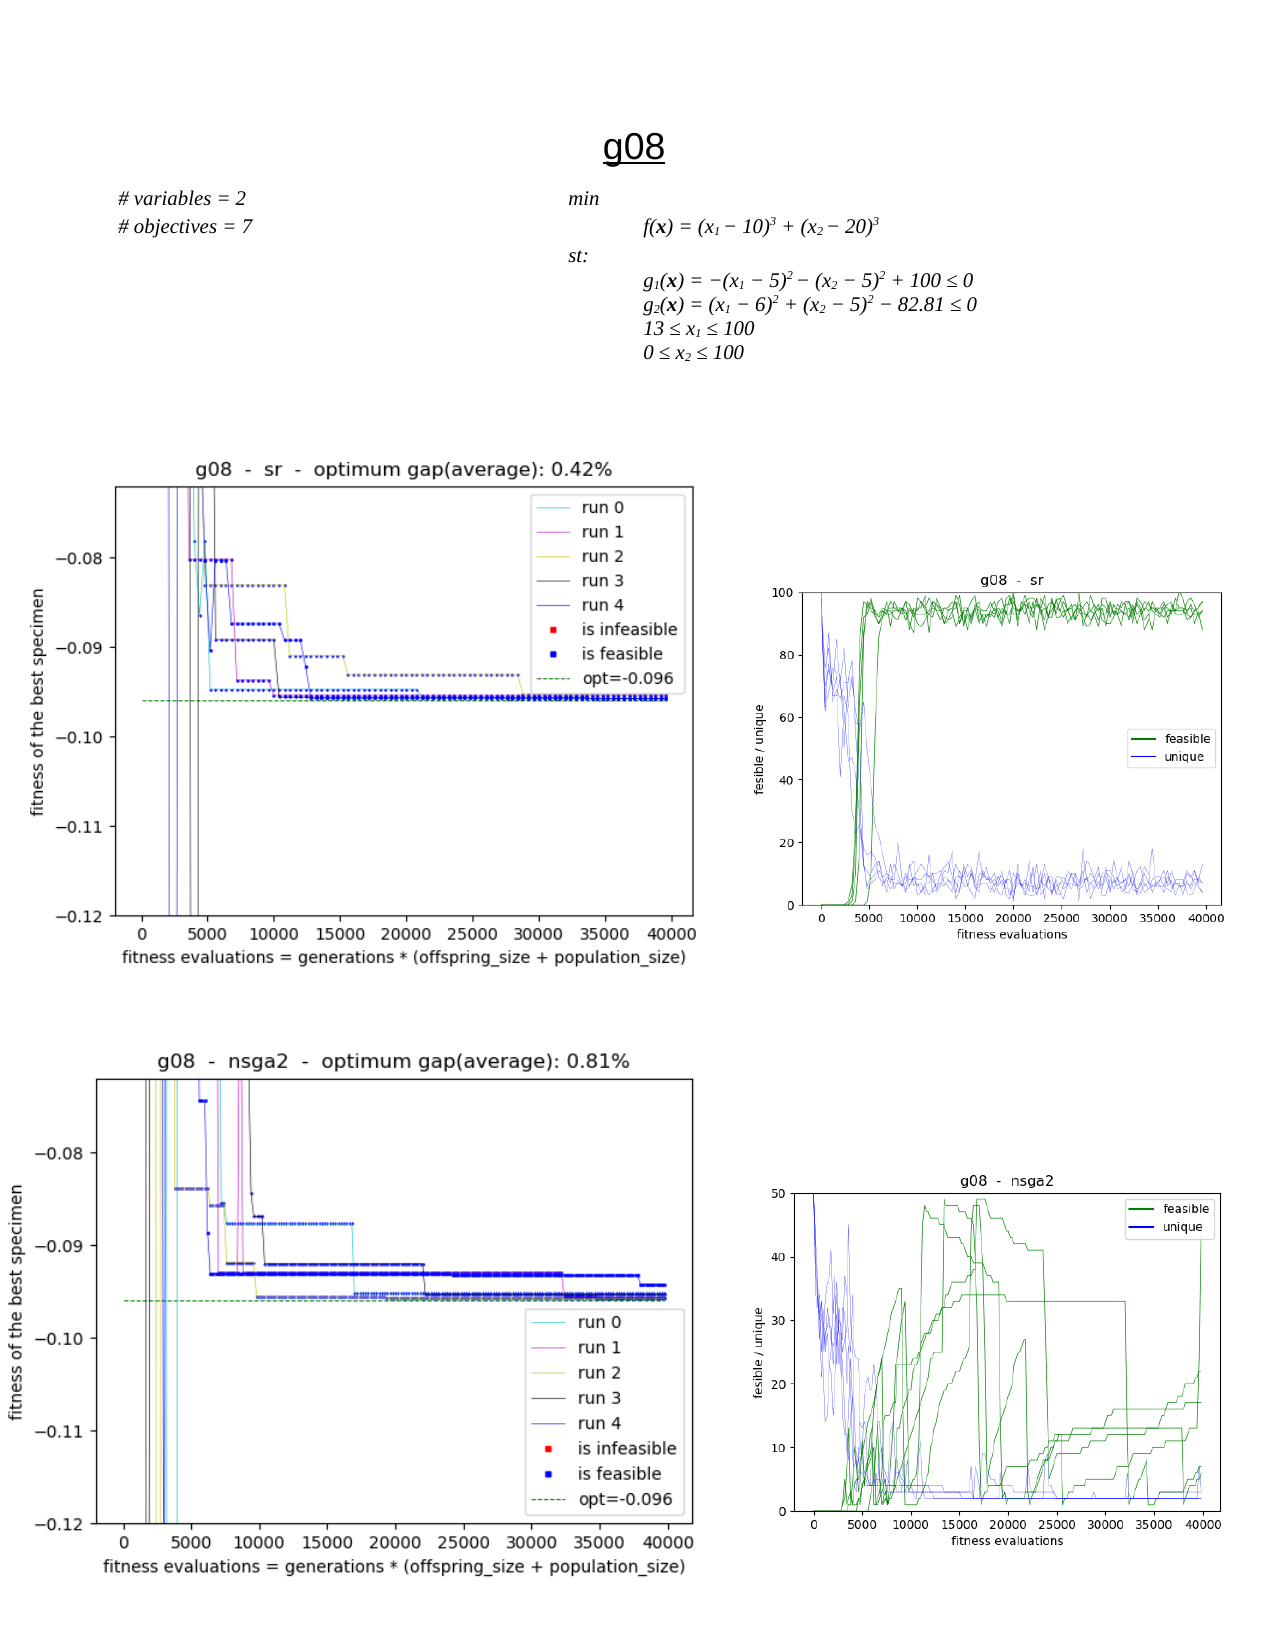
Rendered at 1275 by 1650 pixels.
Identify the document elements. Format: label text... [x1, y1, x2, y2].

subtitle g08 [118, 124, 1157, 167]
picture [22, 419, 1275, 977]
picture [0, 1009, 1275, 1587]
subtitle # variables = 2 min # objectives = 7 f(x) = (x1 − 10)3 + (x2 − 20)3 st: g1(x) = −(x1 − 5)2 − (x2 − 5)2 + 100 ≤ 0 g2(x) = (x1 − 6)2 + (x2 − 5)2 − 82.81 ≤ 0 13 ≤ x1 ≤ 100 0 ≤ x2 ≤ 100 [118, 186, 1157, 364]
